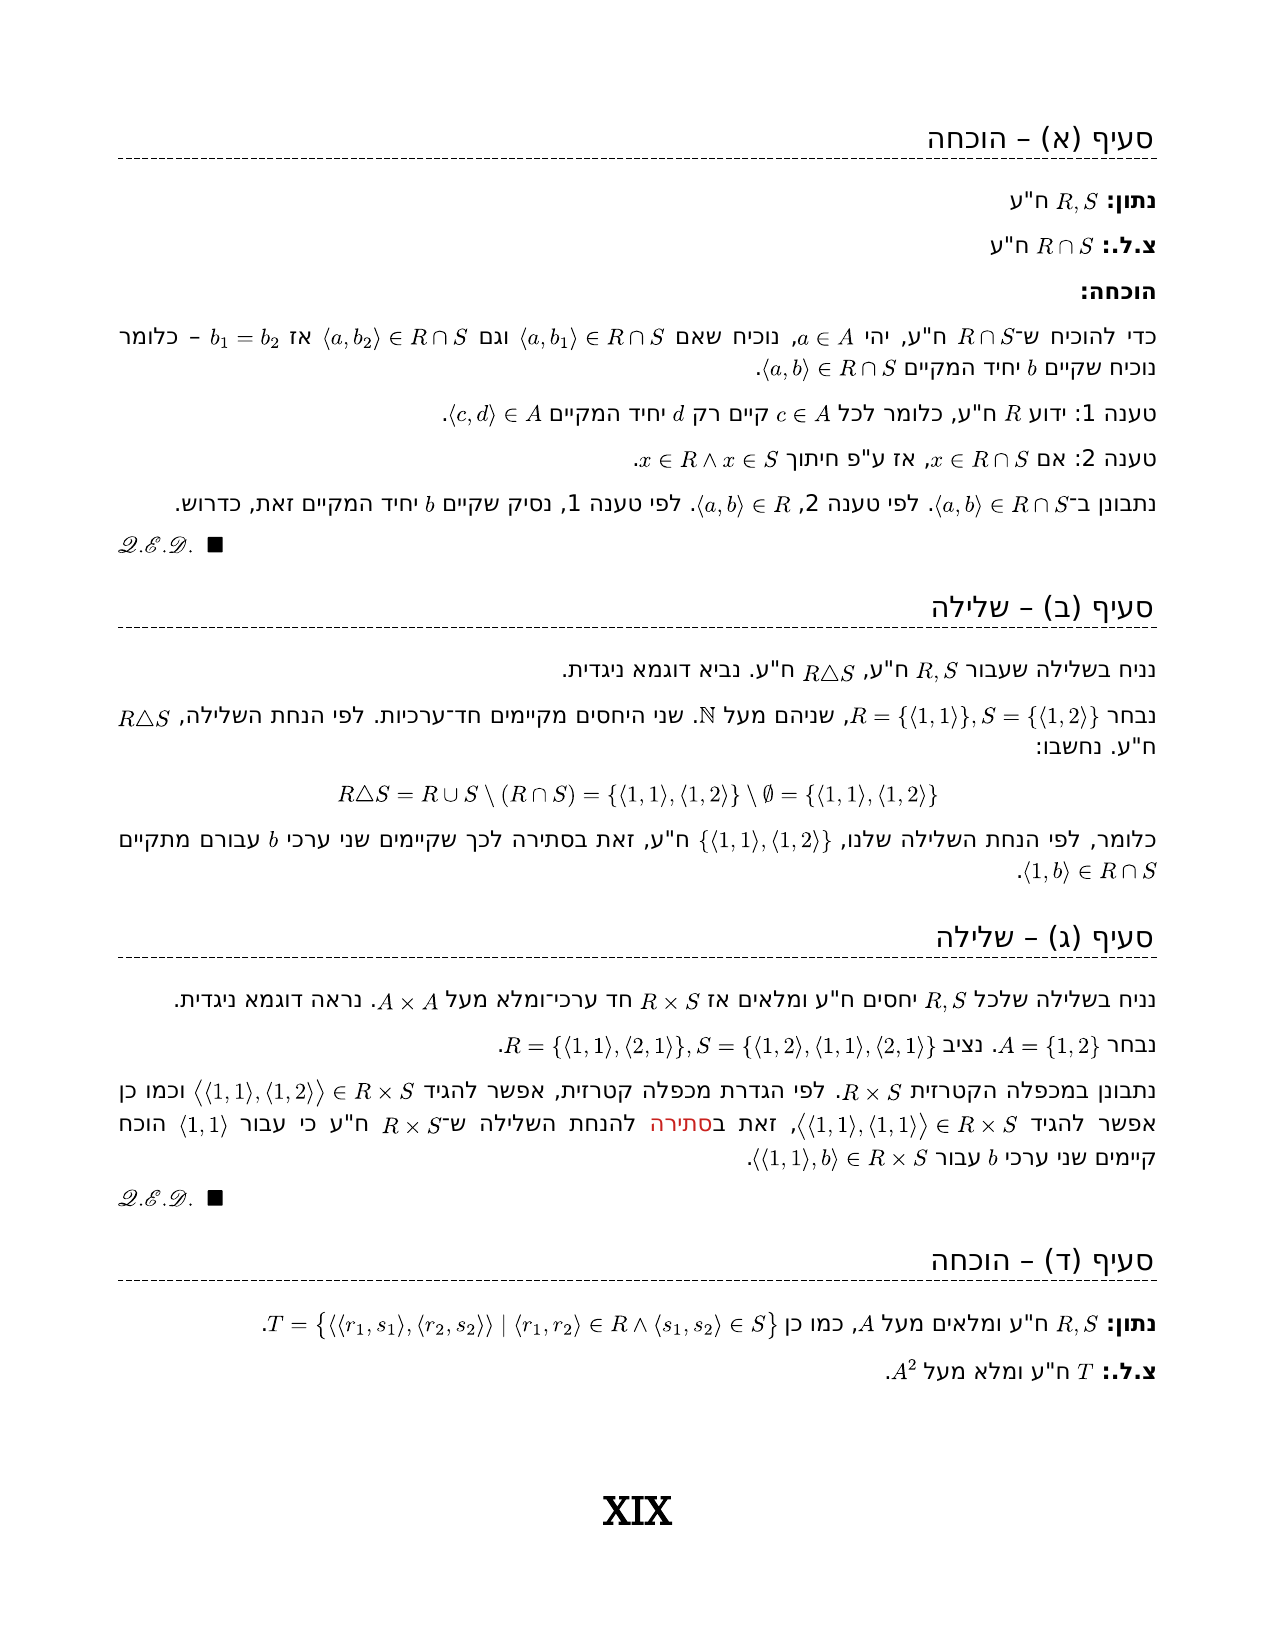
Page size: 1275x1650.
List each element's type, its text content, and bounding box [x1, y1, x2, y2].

text נניח בשלילה שלכל יחסים ח"ע ומלאים אז חד ערכי־ומלא מעל . נראה דוגמא ניגדית. [118, 986, 1157, 1013]
text נתון: ח"ע ומלאים מעל , כמו כן . [118, 1310, 1157, 1339]
text צ.ל.: ח"ע ומלא מעל . [118, 1358, 1157, 1384]
text נניח בשלילה שעבור ח"ע, ח"ע. נביא דוגמא ניגדית. [118, 657, 1157, 683]
text הוכחה: [118, 278, 1157, 304]
subtitle סעיף (א) – הוכחה [118, 118, 1157, 158]
text טענה 2: אם , אז ע"פ חיתוך . [118, 445, 1157, 472]
text נתון: ח"ע [118, 187, 1157, 214]
text כדי להוכיח ש־ ח"ע, יהי , נוכיח שאם וגם אז – כלומר נוכיח שקיים יחיד המקיים . [118, 323, 1157, 381]
text טענה 1: ידוע ח"ע, כלומר לכל קיים רק יחיד המקיים . [118, 400, 1157, 427]
subtitle סעיף (ג) – שלילה [118, 917, 1157, 957]
text כלומר, לפי הנחת השלילה שלנו, ח"ע, זאת בסתירה לכך שקיימים שני ערכי עבורם מתקיים . [118, 826, 1157, 884]
text נתבונן במכפלה הקטרזית . לפי הגדרת מכפלה קטרזית, אפשר להגיד וכמו כן אפשר להגיד , זאת בסתירה להנחת השלילה ש־ ח"ע כי עבור הוכח קיימים שני ערכי עבור . [118, 1077, 1157, 1171]
subtitle סעיף (ד) – הוכחה [118, 1241, 1157, 1280]
text נתבונן ב־. לפי טענה 2, . לפי טענה 1, נסיק שקיים יחיד המקיים זאת, כדרוש. [118, 491, 1157, 518]
subtitle סעיף (ב) – שלילה [118, 587, 1157, 627]
text נבחר , שניהם מעל . שני היחסים מקיימים חד־ערכיות. לפי הנחת השלילה, ח"ע. נחשבו: [118, 702, 1157, 759]
text צ.ל.: ח"ע [118, 233, 1157, 259]
text נבחר . נציב . [118, 1032, 1157, 1059]
